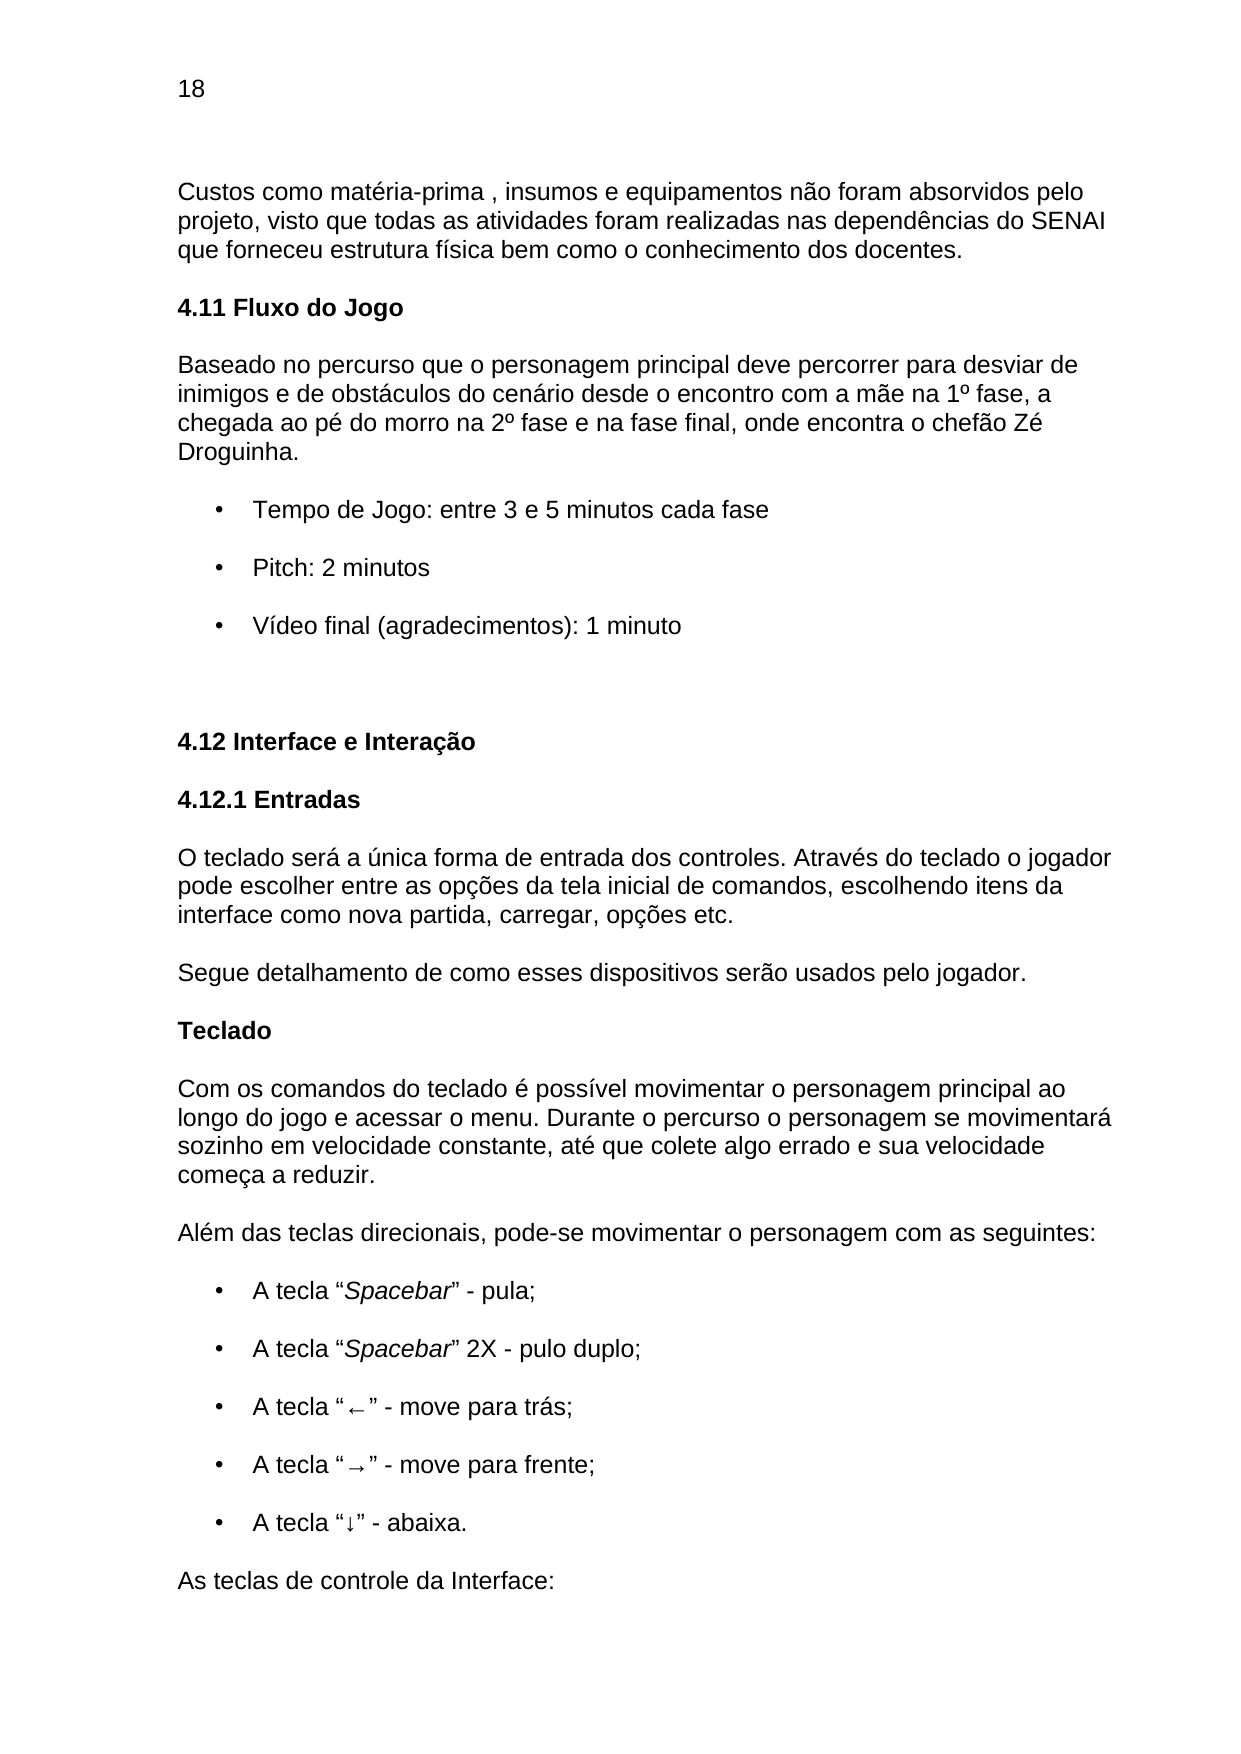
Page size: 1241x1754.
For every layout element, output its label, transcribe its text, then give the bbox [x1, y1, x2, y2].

text 4.11 Fluxo do Jogo [177, 293, 1122, 321]
text Baseado no percurso que o personagem principal deve percorrer para desviar de inimigos e de obstáculos do cenário desde o encontro com a mãe na 1º fase, a chegada ao pé do morro na 2º fase e na fase final, onde encontra o chefão Zé Droguinha. [177, 351, 1122, 466]
text Além das teclas direcionais, pode-se movimentar o personagem com as seguintes: [177, 1218, 1122, 1247]
text Com os comandos do teclado é possível movimentar o personagem principal ao longo do jogo e acessar o menu. Durante o percurso o personagem se movimentará sozinho em velocidade constante, até que colete algo errado e sua velocidade começa a reduzir. [177, 1074, 1122, 1189]
list A tecla “↓” - abaixa. [215, 1508, 1122, 1537]
text Segue detalhamento de como esses dispositivos serão usados pelo jogador. [177, 958, 1122, 987]
list Tempo de Jogo: entre 3 e 5 minutos cada fase [215, 495, 1122, 523]
list A tecla “Spacebar” 2X - pulo duplo; [215, 1334, 1122, 1363]
list Pitch: 2 minutos [215, 553, 1122, 582]
list A tecla “Spacebar” - pula; [215, 1276, 1122, 1305]
list A tecla “→” - move para frente; [215, 1450, 1122, 1479]
text As teclas de controle da Interface: [177, 1566, 1122, 1595]
list A tecla “←” - move para trás; [215, 1392, 1122, 1421]
text O teclado será a única forma de entrada dos controles. Através do teclado o jogador pode escolher entre as opções da tela inicial de comandos, escolhendo itens da interface como nova partida, carregar, opções etc. [177, 842, 1122, 929]
text Custos como matéria-prima , insumos e equipamentos não foram absorvidos pelo projeto, visto que todas as atividades foram realizadas nas dependências do SENAI que forneceu estrutura física bem como o conhecimento dos docentes. [177, 177, 1122, 263]
text 4.12 Interface e Interação [177, 727, 1122, 755]
text 4.12.1 Entradas [177, 784, 1122, 813]
text Teclado [177, 1016, 1122, 1044]
list Vídeo final (agradecimentos): 1 minuto [215, 611, 1122, 639]
